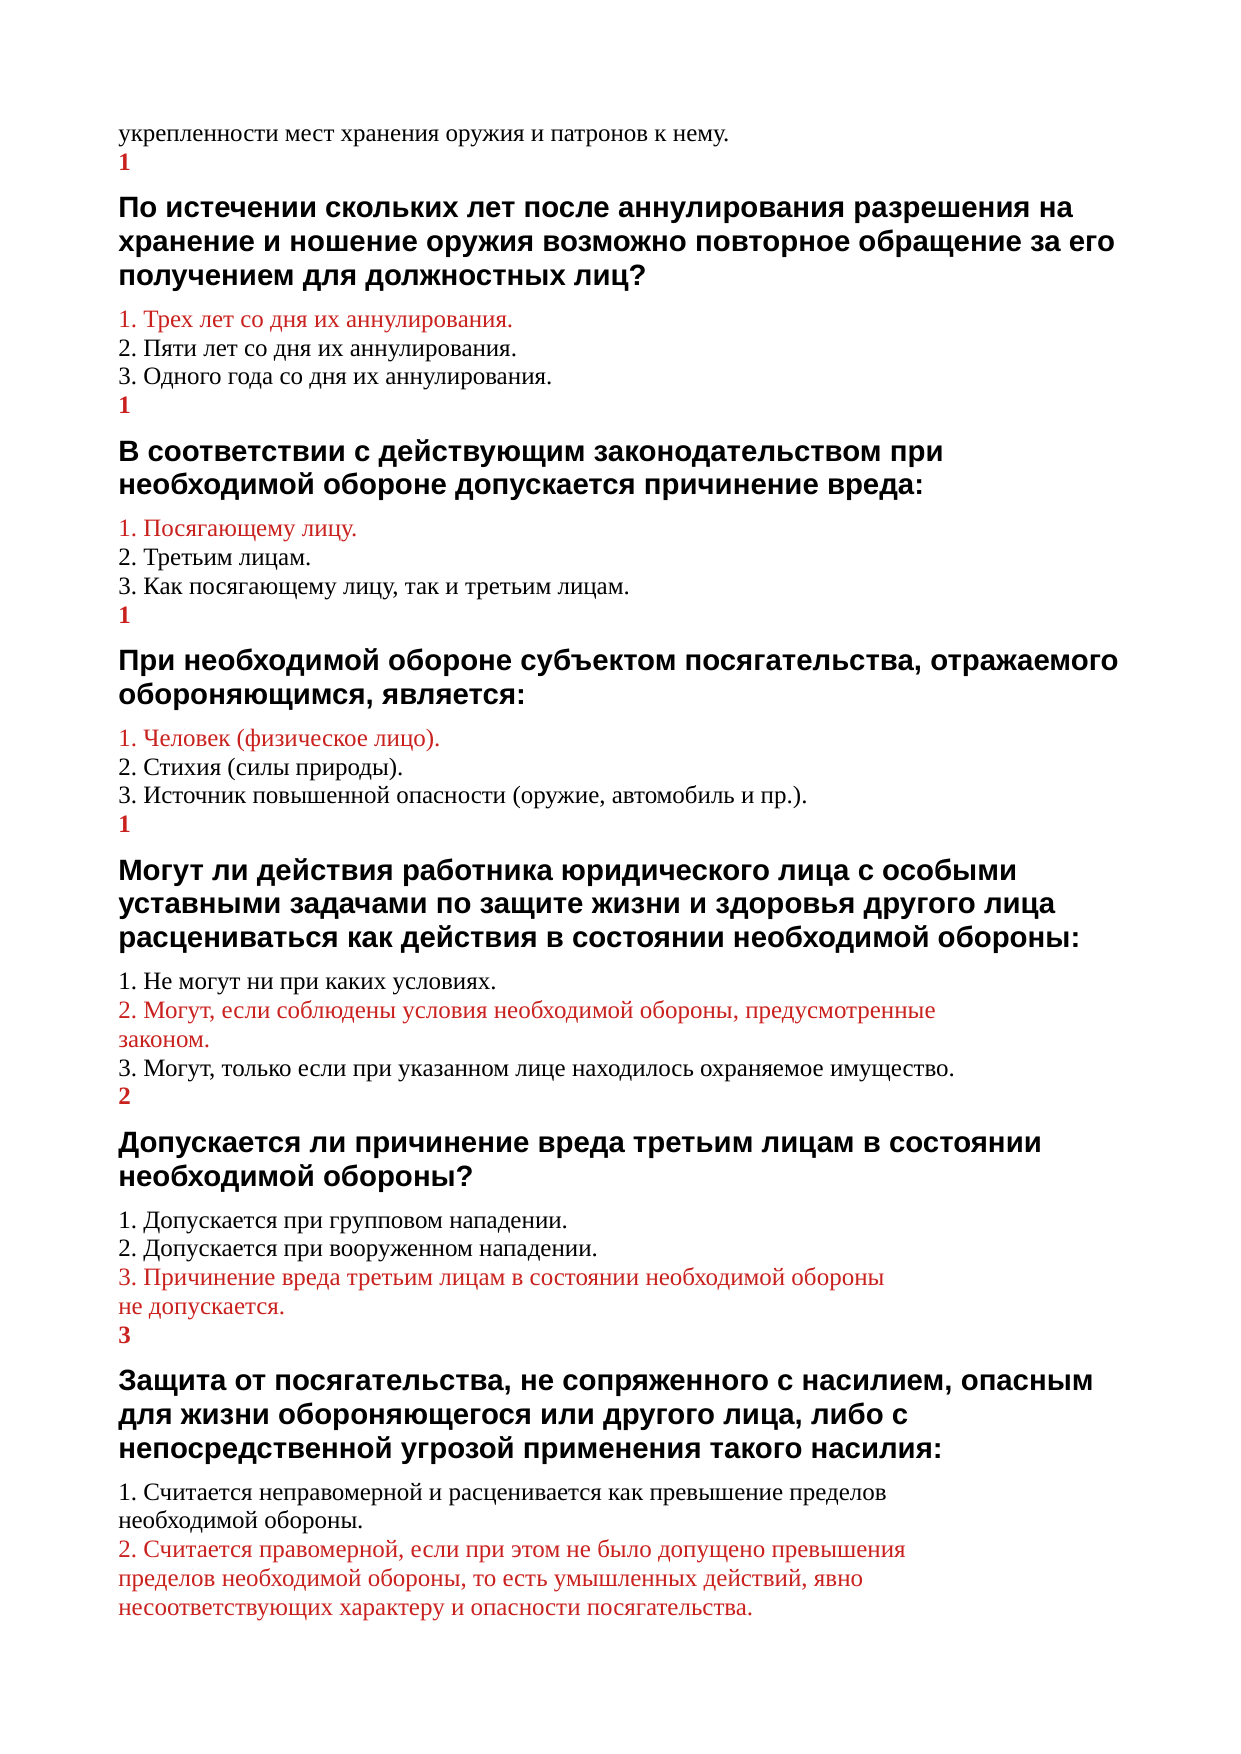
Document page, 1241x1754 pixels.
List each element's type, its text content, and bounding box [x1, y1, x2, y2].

text 1 [118, 809, 1122, 838]
text пределов необходимой обороны, то есть умышленных действий, явно [118, 1563, 1122, 1592]
subtitle В соответствии с действующим законодательством при необходимой обороне допускается причинение вреда: [118, 433, 1122, 501]
text 1. Не могут ни при каких условиях. [118, 966, 1122, 995]
text 3. Как посягающему лицу, так и третьим лицам. [118, 571, 1122, 600]
text 1 [118, 390, 1122, 419]
text 2. Пяти лет со дня их аннулирования. [118, 333, 1122, 361]
text 1. Трех лет со дня их аннулирования. [118, 304, 1122, 333]
text 3. Источник повышенной опасности (оружие, автомобиль и пр.). [118, 781, 1122, 809]
text 2. Стихия (силы природы). [118, 752, 1122, 781]
text не допускается. [118, 1291, 1122, 1320]
text 1 [118, 147, 1122, 176]
text 1 [118, 600, 1122, 628]
text несоответствующих характеру и опасности посягательства. [118, 1592, 1122, 1621]
text 1. Допускается при групповом нападении. [118, 1205, 1122, 1233]
text 3. Могут, только если при указанном лице находилось охраняемое имущество. [118, 1053, 1122, 1081]
text 1. Посягающему лицу. [118, 513, 1122, 542]
text укрепленности мест хранения оружия и патронов к нему. [118, 118, 1122, 147]
subtitle По истечении скольких лет после аннулирования разрешения на хранение и ношение оружия возможно повторное обращение за его получением для должностных лиц? [118, 190, 1122, 291]
text законом. [118, 1024, 1122, 1053]
subtitle При необходимой обороне субъектом посягательства, отражаемого обороняющимся, является: [118, 643, 1122, 711]
subtitle Могут ли действия работника юридического лица с особыми уставными задачами по защите жизни и здоровья другого лица расцениваться как действия в состоянии необходимой обороны: [118, 853, 1122, 954]
text 2 [118, 1081, 1122, 1110]
subtitle Защита от посягательства, не сопряженного с насилием, опасным для жизни обороняющегося или другого лица, либо с непосредственной угрозой применения такого насилия: [118, 1363, 1122, 1464]
text 2. Допускается при вооруженном нападении. [118, 1233, 1122, 1262]
text необходимой обороны. [118, 1506, 1122, 1534]
text 3. Одного года со дня их аннулирования. [118, 361, 1122, 390]
subtitle Допускается ли причинение вреда третьим лицам в состоянии необходимой обороны? [118, 1125, 1122, 1192]
text 1. Считается неправомерной и расценивается как превышение пределов [118, 1477, 1122, 1506]
text 2. Могут, если соблюдены условия необходимой обороны, предусмотренные [118, 995, 1122, 1024]
text 2. Третьим лицам. [118, 542, 1122, 571]
text 3. Причинение вреда третьим лицам в состоянии необходимой обороны [118, 1262, 1122, 1291]
text 3 [118, 1320, 1122, 1348]
text 1. Человек (физическое лицо). [118, 723, 1122, 752]
text 2. Считается правомерной, если при этом не было допущено превышения [118, 1534, 1122, 1563]
